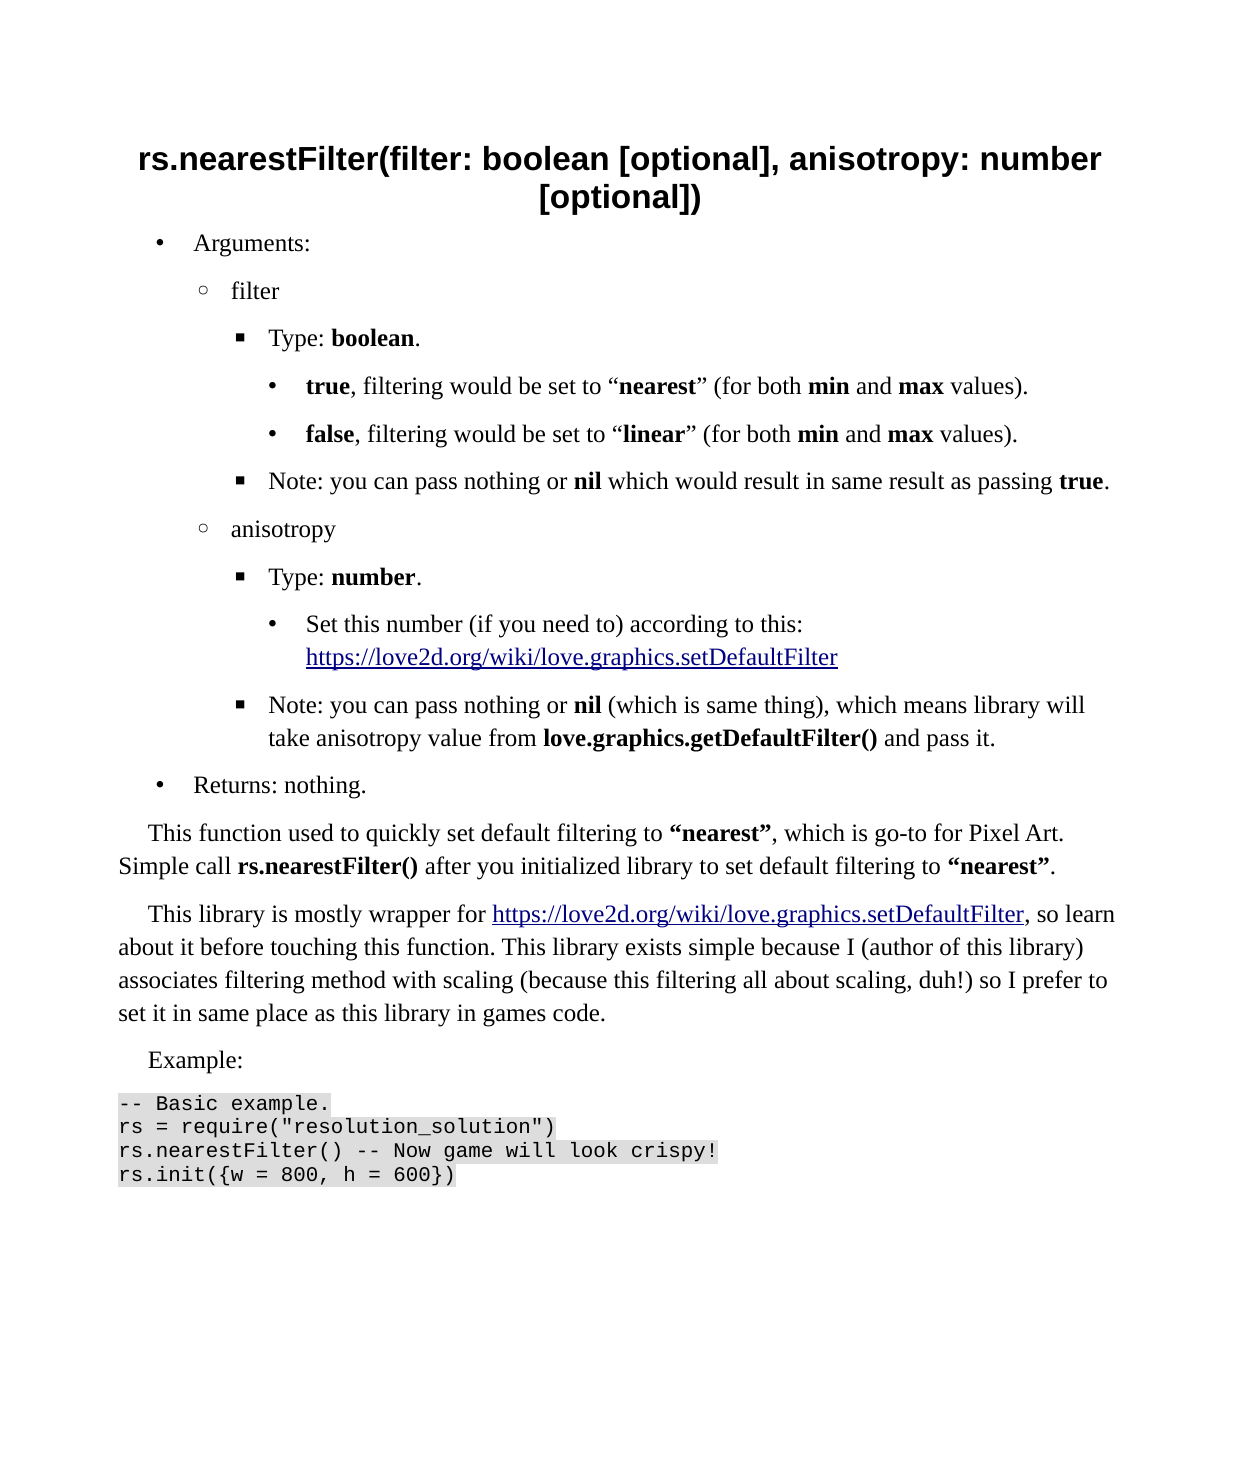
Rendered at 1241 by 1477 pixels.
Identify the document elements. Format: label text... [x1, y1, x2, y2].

text rs.nearestFilter() -- Now game will look crispy! [718, 1140, 1122, 1164]
text rs = require("resolution_solution") [556, 1117, 1122, 1140]
text -- Basic example. [331, 1093, 1122, 1117]
list Arguments: [156, 228, 1122, 257]
text This library is mostly wrapper for https://love2d.org/wiki/love.graphics.setDefaultFilter, so learn about it before touching this function. This library exists simple because I (author of this library) associates filtering method with scaling (because this filtering all about scaling, duh!) so I prefer to set it in same place as this library in games code. [118, 899, 1122, 1026]
text Example: [118, 1045, 1122, 1074]
list Type: number. [231, 562, 1122, 590]
list Returns: nothing. [156, 770, 1122, 799]
list true, filtering would be set to “nearest” (for both min and max values). [268, 371, 1122, 400]
list Set this number (if you need to) according to this: https://love2d.org/wiki/love.graphics.setDefaultFilter [268, 609, 1122, 671]
subtitle rs.nearestFilter(filter: boolean [optional], anisotropy: number [optional]) [118, 139, 1122, 216]
list false, filtering would be set to “linear” (for both min and max values). [268, 419, 1122, 447]
list Note: you can pass nothing or nil which would result in same result as passing true. [231, 466, 1122, 495]
text rs.init({w = 800, h = 600}) [456, 1164, 1122, 1187]
list filter [193, 276, 1122, 305]
text This function used to quickly set default filtering to “nearest”, which is go-to for Pixel Art. Simple call rs.nearestFilter() after you initialized library to set default filtering to “nearest”. [118, 818, 1122, 880]
list Note: you can pass nothing or nil (which is same thing), which means library will take anisotropy value from love.graphics.getDefaultFilter() and pass it. [231, 690, 1122, 752]
list anisotropy [193, 514, 1122, 543]
list Type: boolean. [231, 323, 1122, 352]
